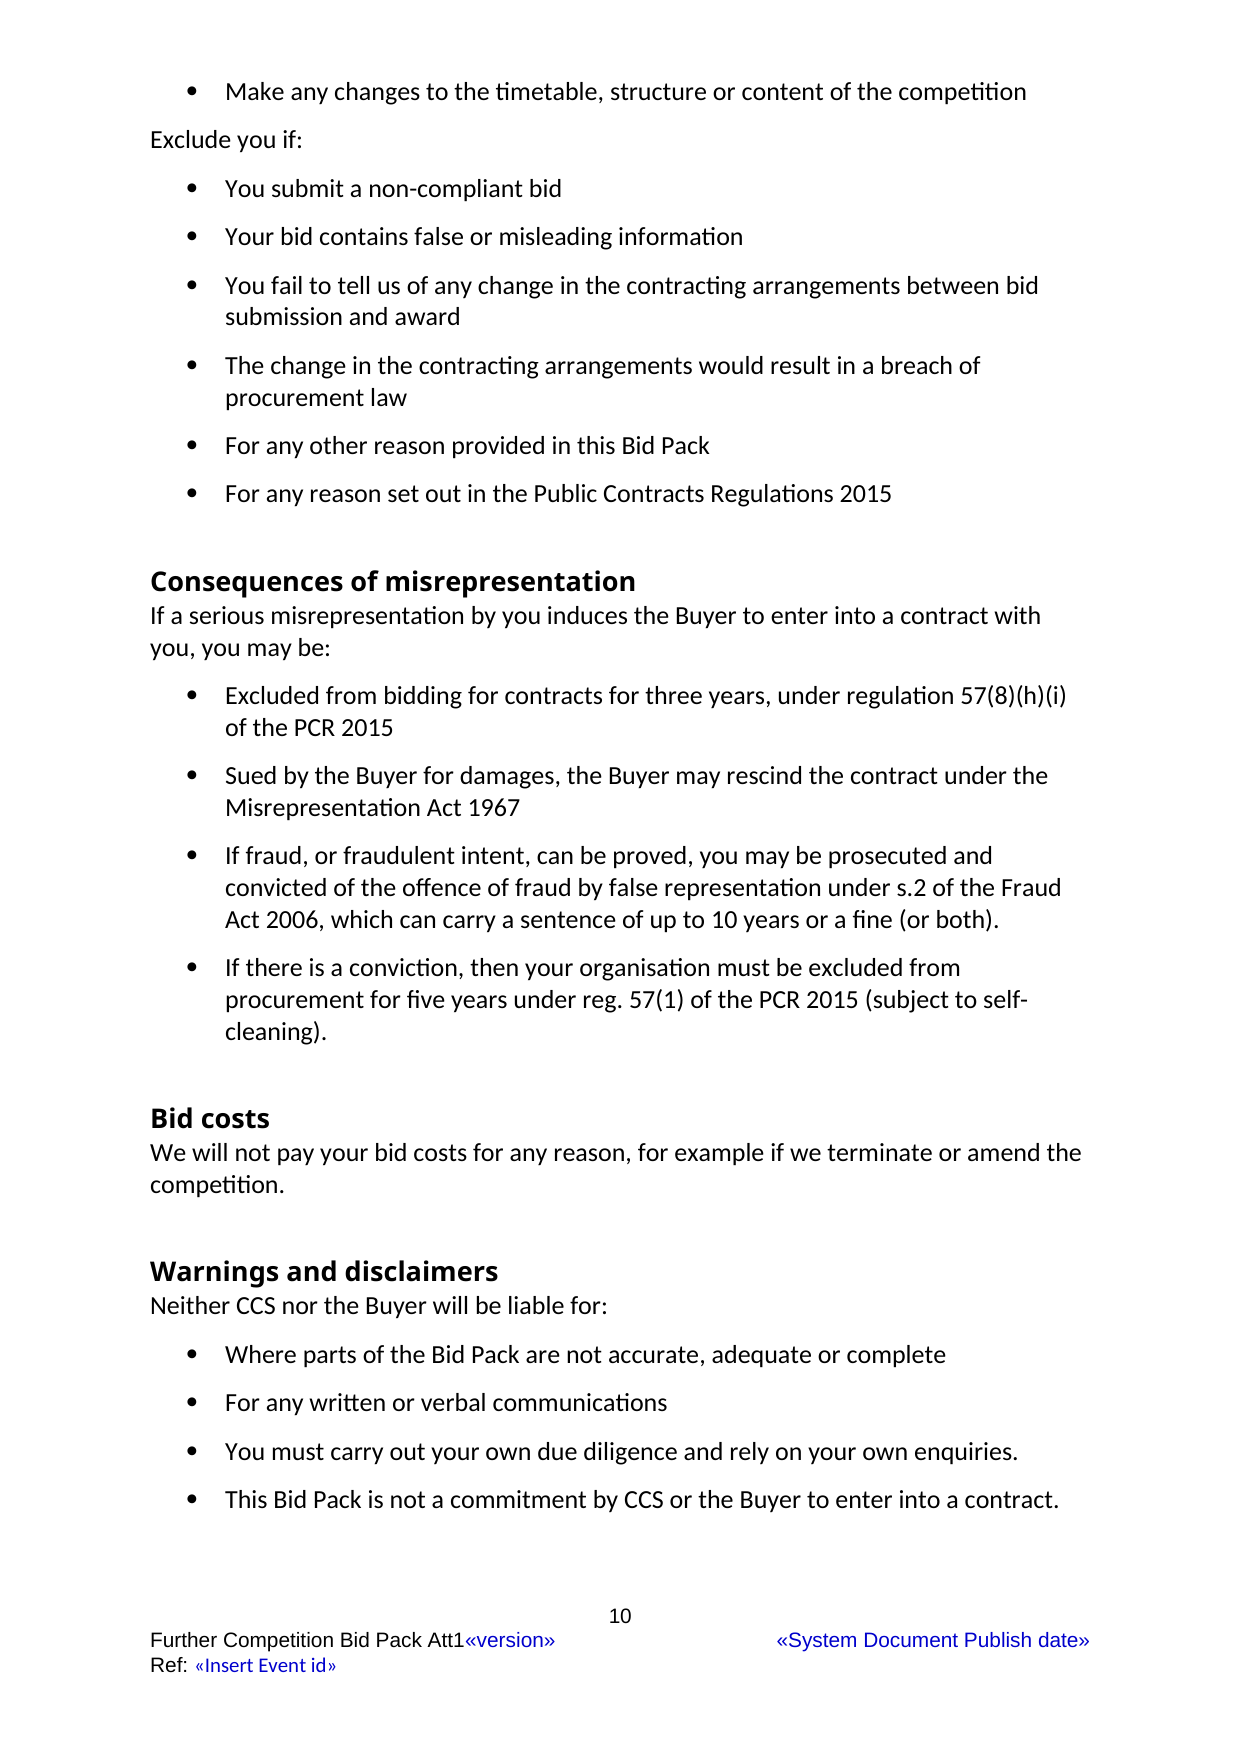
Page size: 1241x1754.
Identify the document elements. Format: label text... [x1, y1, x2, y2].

list If fraud, or fraudulent intent, can be proved, you may be prosecuted and convicted of the offence of fraud by false representation under s.2 of the Fraud Act 2006, which can carry a sentence of up to 10 years or a fine (or both). [187, 839, 1090, 935]
list Sued by the Buyer for damages, the Buyer may rescind the contract under the Misrepresentation Act 1967 [187, 759, 1090, 823]
list You submit a non-compliant bid [187, 172, 1090, 204]
list Excluded from bidding for contracts for three years, under regulation 57(8)(h)(i) of the PCR 2015 [187, 679, 1090, 743]
list For any reason set out in the Public Contracts Regulations 2015 [187, 478, 1090, 541]
list Where parts of the Bid Pack are not accurate, adequate or complete [187, 1338, 1090, 1369]
list This Bid Pack is not a commitment by CCS or the Buyer to enter into a contract. [187, 1483, 1090, 1547]
subtitle Warnings and disclaimers [150, 1252, 1090, 1289]
list Your bid contains false or misleading information [187, 220, 1090, 252]
text Neither CCS nor the Buyer will be liable for: [150, 1289, 1090, 1321]
list For any other reason provided in this Bid Pack [187, 429, 1090, 461]
list For any written or verbal communications [187, 1386, 1090, 1418]
text We will not pay your bid costs for any reason, for example if we terminate or amend the competition. [150, 1136, 1090, 1232]
list You must carry out your own due diligence and rely on your own enquiries. [187, 1434, 1090, 1466]
list The change in the contracting arrangements would result in a breach of procurement law [187, 349, 1090, 412]
subtitle Bid costs [150, 1099, 1090, 1136]
list Make any changes to the timetable, structure or content of the competition [187, 75, 1090, 107]
subtitle Consequences of misrepresentation [150, 562, 1090, 599]
list You fail to tell us of any change in the contracting arrangements between bid submission and award [187, 269, 1090, 332]
list If there is a conviction, then your organisation must be excluded from procurement for five years under reg. 57(1) of the PCR 2015 (subject to self-cleaning). [187, 951, 1090, 1078]
text If a serious misrepresentation by you induces the Buyer to enter into a contract with you, you may be: [150, 599, 1090, 662]
text Exclude you if: [150, 123, 1090, 155]
